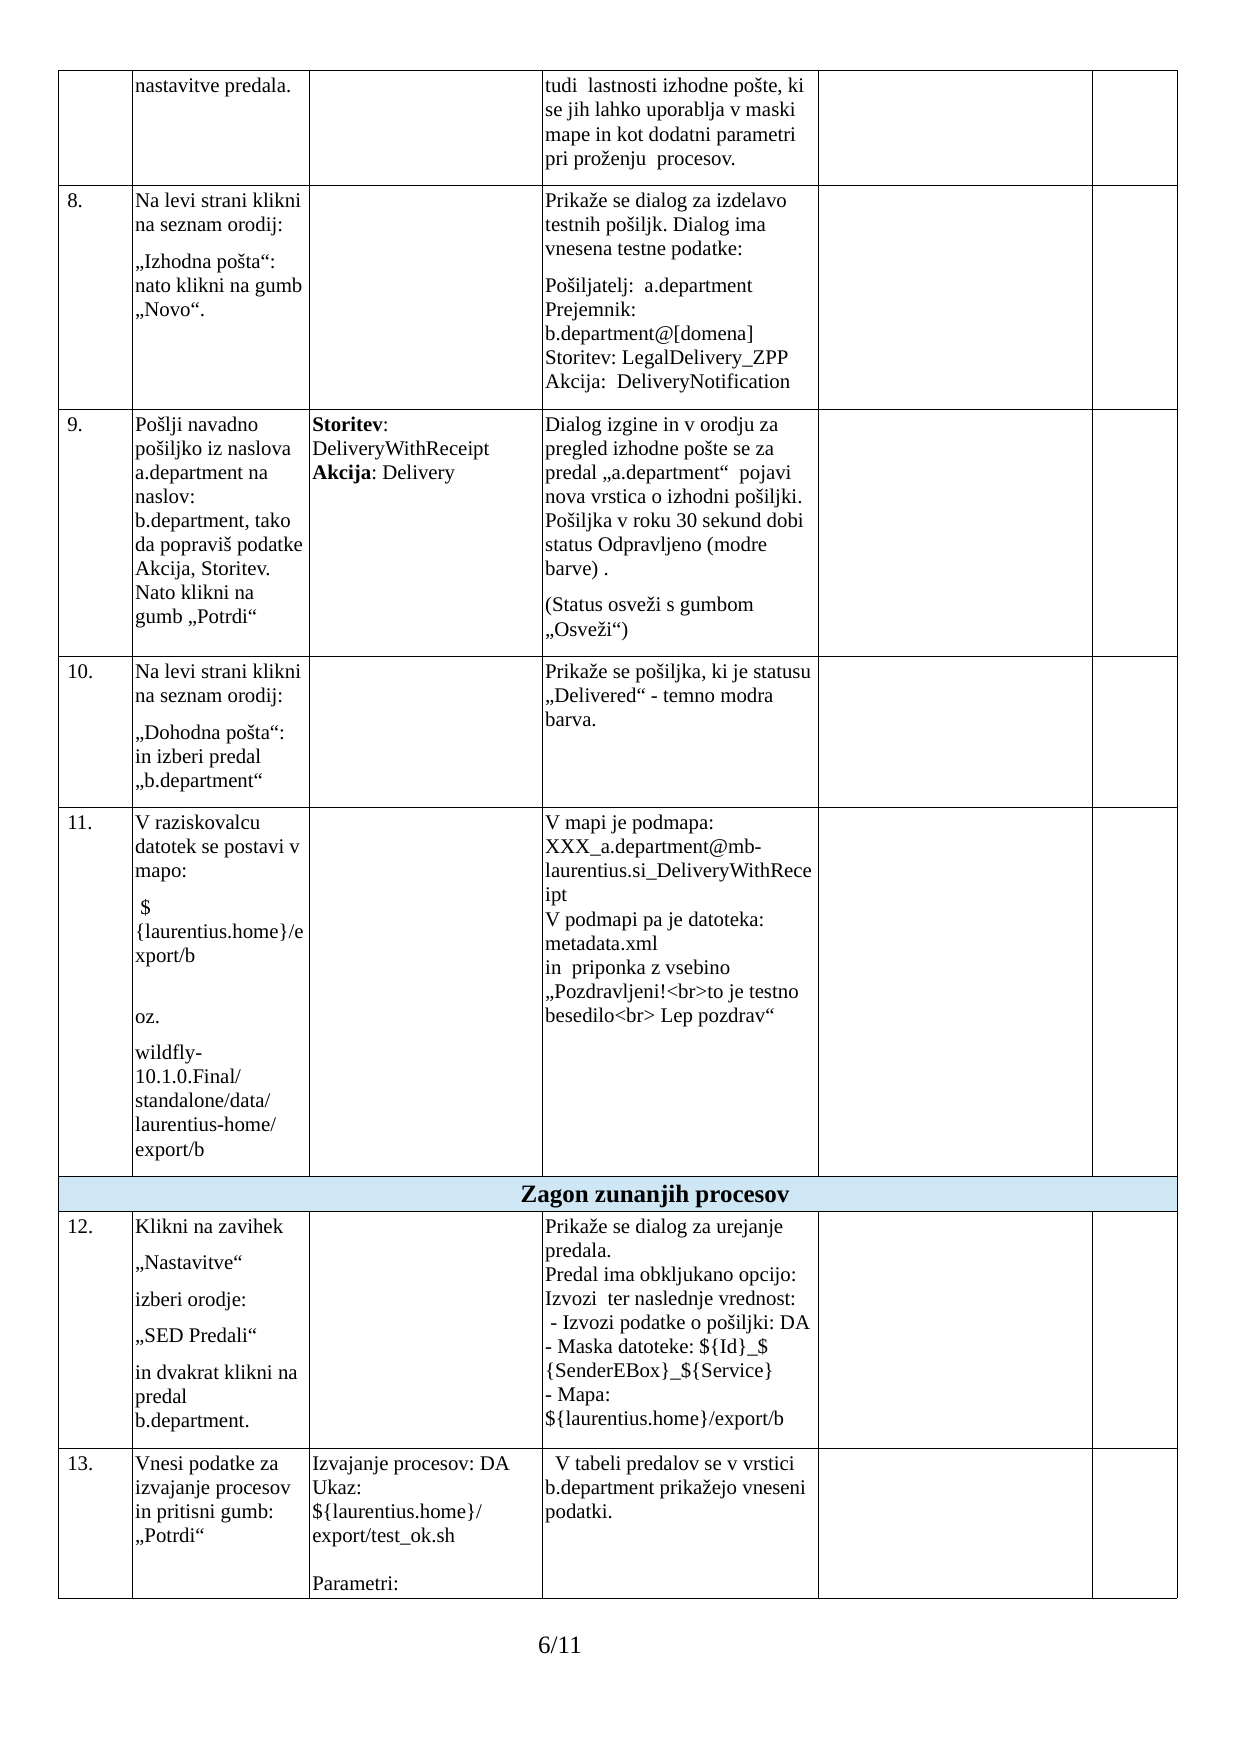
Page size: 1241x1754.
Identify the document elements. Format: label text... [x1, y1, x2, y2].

table_cell Izvajanje procesov: DA Ukaz: ${laurentius.home}/export/test_ok.sh Parametri: [310, 1449, 542, 1598]
table_cell Na levi strani klikni na seznam orodij: „Izhodna pošta“: nato klikni na gumb „Novo“. [133, 186, 309, 408]
table_cell [1093, 410, 1177, 656]
table_cell Na levi strani klikni na seznam orodij: „Dohodna pošta“: in izberi predal „b.department“ [133, 657, 309, 807]
table_cell [819, 410, 1092, 656]
table_cell [1093, 808, 1177, 1176]
table_cell [310, 1212, 542, 1447]
table_cell Vnesi podatke za izvajanje procesov in pritisni gumb: „Potrdi“ [133, 1449, 309, 1598]
table_cell [819, 71, 1092, 185]
table_cell nastavitve predala. [133, 71, 309, 185]
table_cell V raziskovalcu datotek se postavi v mapo: ${laurentius.home}/export/b oz. wildfly-10.1.0.Final/standalone/data/laurentius-home/export/b [133, 808, 309, 1176]
table_cell [59, 657, 132, 807]
table_cell [59, 1449, 132, 1598]
table_cell [310, 71, 542, 185]
table_cell [59, 186, 132, 408]
table_cell [1093, 71, 1177, 185]
table_cell [310, 808, 542, 1176]
table_cell Storitev: DeliveryWithReceipt Akcija: Delivery [310, 410, 542, 656]
table_cell [1093, 1449, 1177, 1598]
table_cell [819, 186, 1092, 408]
table_cell V mapi je podmapa: XXX_a.department@mb-laurentius.si_DeliveryWithReceipt V podmapi pa je datoteka: metadata.xml in priponka z vsebino „Pozdravljeni!<br>to je testno besedilo<br> Lep pozdrav“ [543, 808, 818, 1176]
table_cell [819, 808, 1092, 1176]
table_cell [1093, 657, 1177, 807]
table_cell [59, 71, 132, 185]
table_cell [819, 1212, 1092, 1447]
table_cell [59, 808, 132, 1176]
table_cell Pošlji navadno pošiljko iz naslova a.department na naslov: b.department, tako da popraviš podatke Akcija, Storitev. Nato klikni na gumb „Potrdi“ [133, 410, 309, 656]
table_cell Dialog izgine in v orodju za pregled izhodne pošte se za predal „a.department“ pojavi nova vrstica o izhodni pošiljki. Pošiljka v roku 30 sekund dobi status Odpravljeno (modre barve) . (Status osveži s gumbom „Osveži“) [543, 410, 818, 656]
table_cell [310, 186, 542, 408]
table_cell V tabeli predalov se v vrstici b.department prikažejo vneseni podatki. [543, 1449, 818, 1598]
table_cell [1093, 1212, 1177, 1447]
table_cell tudi lastnosti izhodne pošte, ki se jih lahko uporablja v maski mape in kot dodatni parametri pri proženju procesov. [543, 71, 818, 185]
table_cell Klikni na zavihek „Nastavitve“ izberi orodje: „SED Predali“ in dvakrat klikni na predal b.department. [133, 1212, 309, 1447]
table_cell [59, 410, 132, 656]
table_cell [59, 1212, 132, 1447]
table_cell Zagon zunanjih procesov [59, 1177, 1177, 1211]
table_cell [819, 1449, 1092, 1598]
table_cell Prikaže se dialog za urejanje predala. Predal ima obkljukano opcijo: Izvozi ter naslednje vrednost: - Izvozi podatke o pošiljki: DA - Maska datoteke: ${Id}_${SenderEBox}_${Service} - Mapa: ${laurentius.home}/export/b [543, 1212, 818, 1447]
table_cell [1093, 186, 1177, 408]
table_cell [819, 657, 1092, 807]
table_cell [310, 657, 542, 807]
table_cell Prikaže se dialog za izdelavo testnih pošiljk. Dialog ima vnesena testne podatke: Pošiljatelj: a.department Prejemnik: b.department@[domena] Storitev: LegalDelivery_ZPP Akcija: DeliveryNotification [543, 186, 818, 408]
table_cell Prikaže se pošiljka, ki je statusu „Delivered“ - temno modra barva. [543, 657, 818, 807]
